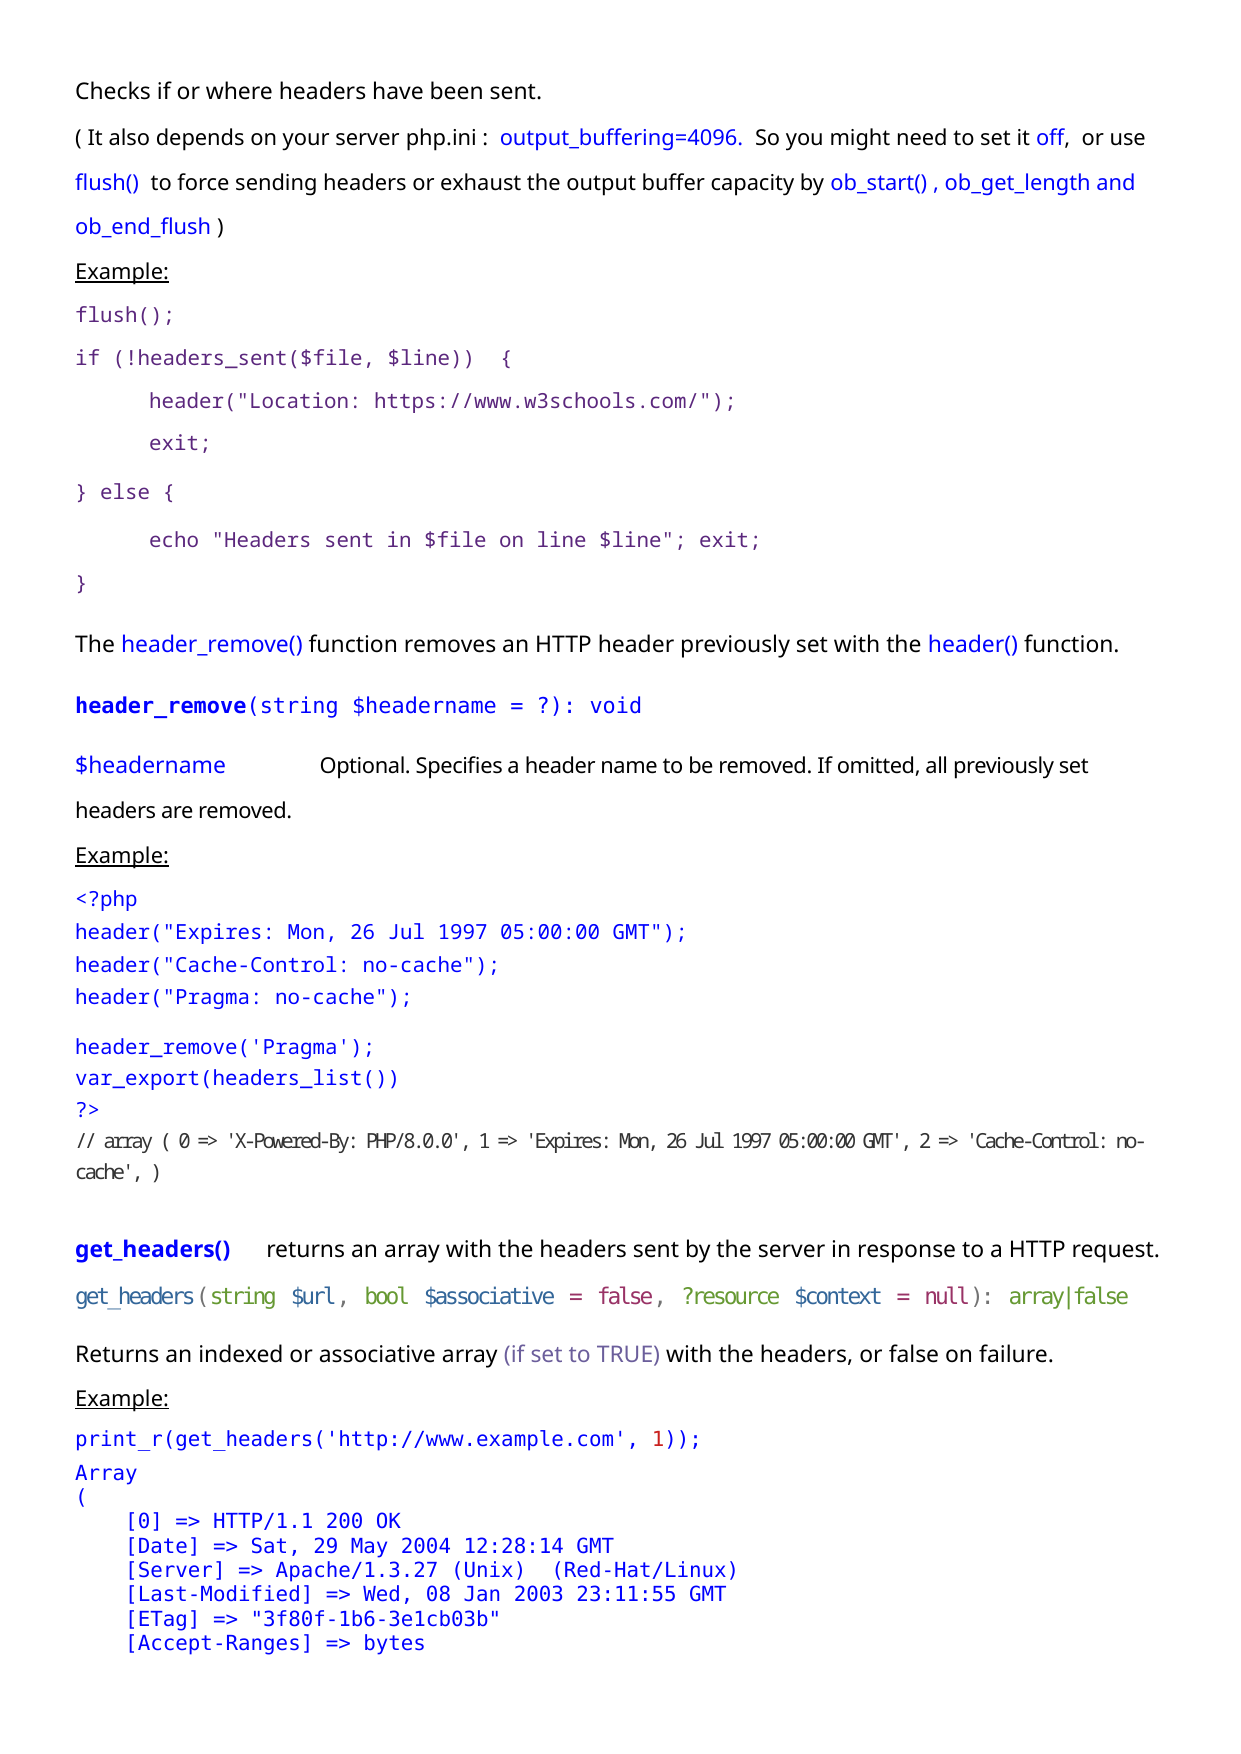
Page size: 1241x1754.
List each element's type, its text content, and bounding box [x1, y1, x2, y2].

text Checks if or where headers have been sent. [75, 75, 1166, 106]
text [Last-Modified] => Wed, 08 Jan 2003 23:11:55 GMT [75, 1582, 1166, 1607]
text The header_remove() function removes an HTTP header previously set with the header() function. [75, 628, 1166, 660]
text if (!headers_sent($file, $line)) { header("Location: https://www.w3schools.com/"); exit; [75, 343, 1166, 457]
text Example: [75, 1383, 1166, 1412]
text [Accept-Ranges] => bytes [75, 1631, 1166, 1655]
text ( [75, 1485, 1166, 1509]
text ( It also depends on your server php.ini : output_buffering=4096. So you might need to set it off, or use flush() to force sending headers or exhaust the output buffer capacity by ob_start() , ob_get_length and ob_end_flush ) [75, 122, 1166, 241]
text Returns an indexed or associative array (if set to TRUE) with the headers, or false on failure. [75, 1338, 1166, 1369]
text [ETag] => "3f80f-1b6-3e1cb03b" [75, 1607, 1166, 1631]
text Example: [75, 840, 1166, 869]
text // array ( 0 => 'X-Powered-By: PHP/8.0.0', 1 => 'Expires: Mon, 26 Jul 1997 05:00:00 GMT', 2 => 'Cache-Control: no-cache', ) [75, 1123, 1166, 1186]
text [0] => HTTP/1.1 200 OK [75, 1509, 1166, 1534]
text } [75, 568, 1166, 597]
text get_headers(string $url, bool $associative = false, ?resource $context = null): array|false [75, 1283, 1166, 1310]
text } else { [75, 477, 1166, 505]
text header_remove('Pragma'); [75, 1029, 1166, 1061]
text $headername Optional. Specifies a header name to be removed. If omitted, all previously set headers are removed. [75, 749, 1166, 825]
text Example: [75, 256, 1166, 286]
text flush(); [75, 301, 1166, 329]
text get_headers() returns an array with the headers sent by the server in response to a HTTP request. [75, 1233, 1166, 1264]
text [Date] => Sat, 29 May 2004 12:28:14 GMT [75, 1534, 1166, 1558]
text Array [75, 1461, 1166, 1485]
text <?php header("Expires: Mon, 26 Jul 1997 05:00:00 GMT"); header("Cache-Control: no-cache"); header("Pragma: no-cache"); [75, 884, 1166, 1011]
text [Server] => Apache/1.3.27 (Unix) (Red-Hat/Linux) [75, 1558, 1166, 1582]
text print_r(get_headers('http://www.example.com', 1)); [75, 1427, 1166, 1452]
text var_export(headers_list()) ?> [75, 1061, 1166, 1123]
text echo "Headers sent in $file on line $line"; exit; [75, 526, 1166, 554]
text header_remove(string $headername = ?): void [75, 693, 1166, 718]
